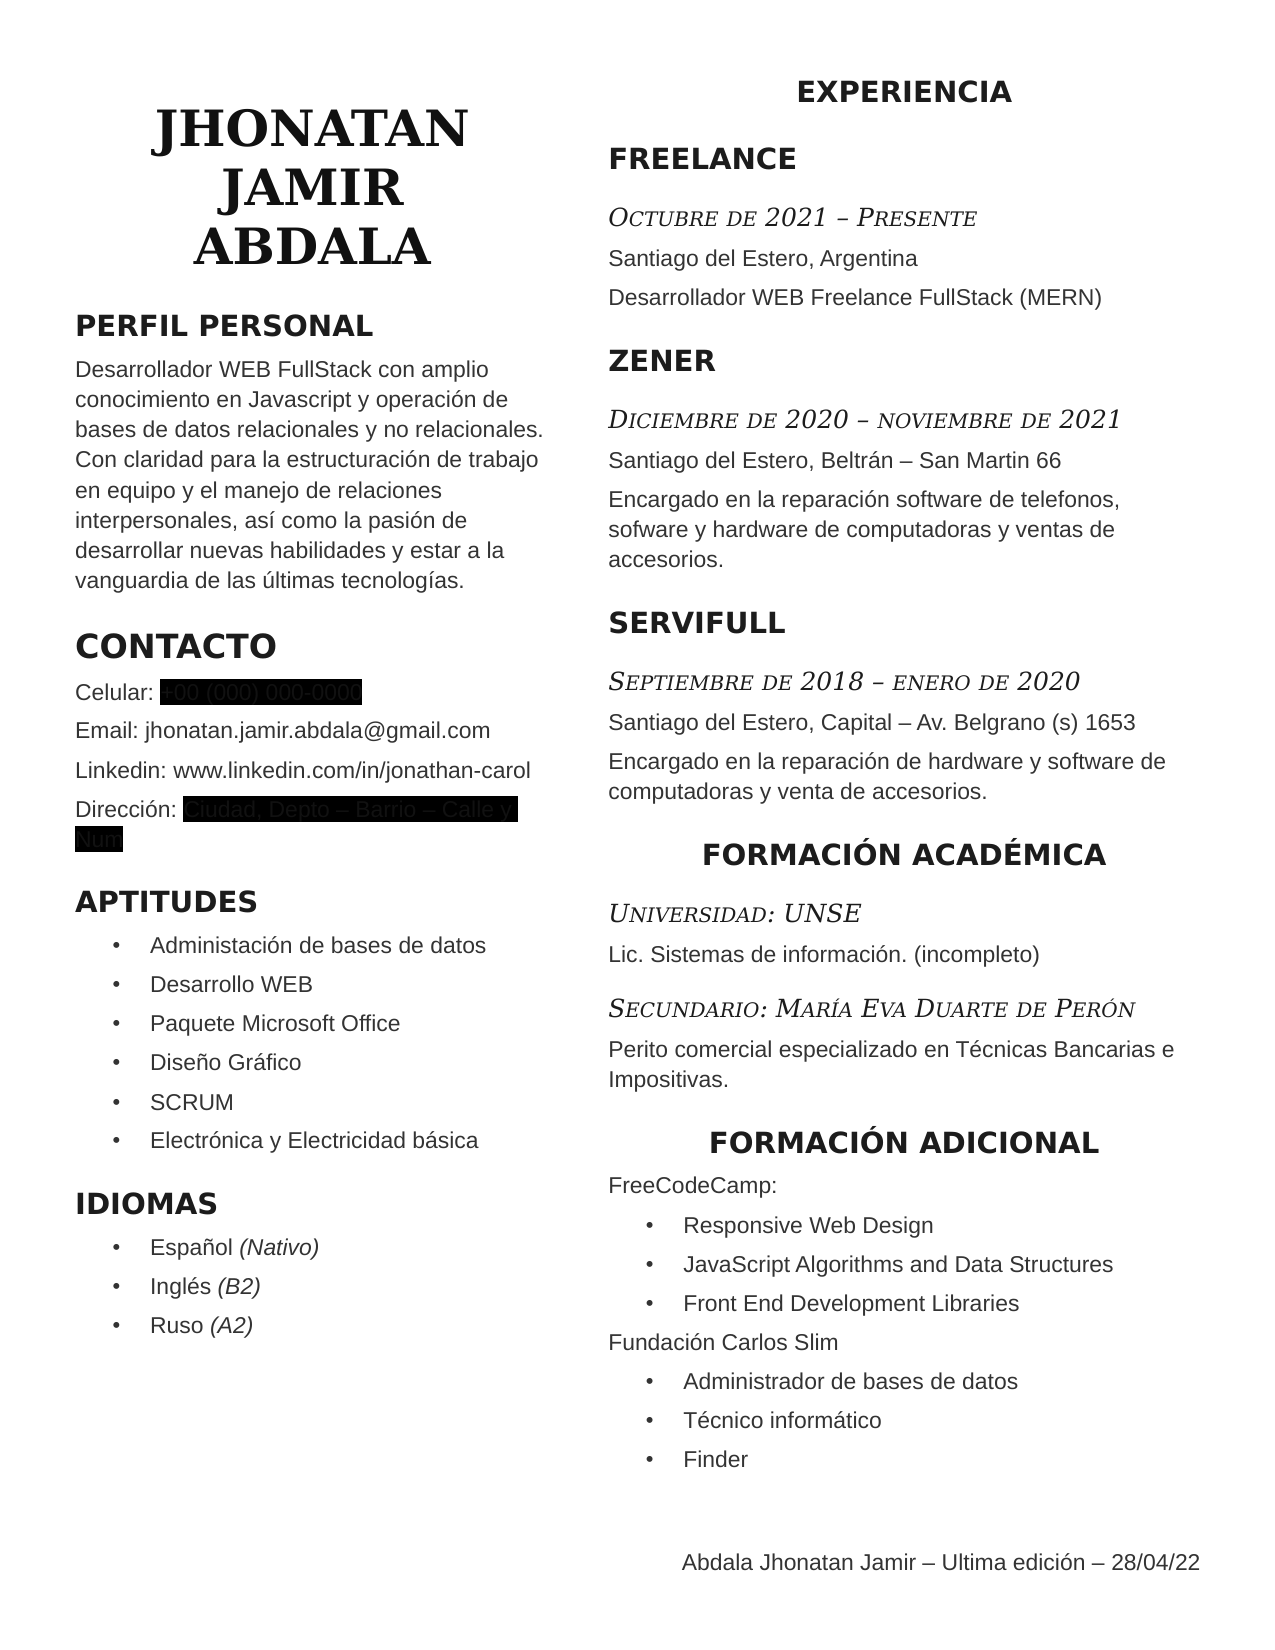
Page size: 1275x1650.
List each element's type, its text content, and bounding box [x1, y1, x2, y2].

list JavaScript Algorithms and Data Structures [646, 1251, 1200, 1277]
subtitle JHONATAN JAMIR ABDALA [75, 100, 549, 276]
text Santiago del Estero, Capital – Av. Belgrano (s) 1653 [608, 709, 1200, 735]
text Santiago del Estero, Beltrán – San Martin 66 [608, 447, 1200, 473]
text Lic. Sistemas de información. (incompleto) [608, 941, 1200, 967]
text FreeCodeCamp: [608, 1172, 1200, 1199]
list Front End Development Libraries [646, 1290, 1200, 1316]
list Responsive Web Design [646, 1212, 1200, 1238]
subtitle Universidad: UNSE [608, 899, 1200, 928]
list Español (Nativo) [112, 1234, 549, 1260]
subtitle Formación adicional [608, 1126, 1200, 1160]
list Técnico informático [646, 1407, 1200, 1433]
subtitle zener [608, 344, 1200, 378]
text Desarrollador WEB FullStack con amplio conocimiento en Javascript y operación de bases de datos relacionales y no relacionales. Con claridad para la estructuración de trabajo en equipo y el manejo de relaciones interpersonales, así como la pasión de desarrollar nuevas habilidades y estar a la vanguardia de las últimas tecnologías. [75, 356, 549, 593]
list Paquete Microsoft Office [112, 1010, 549, 1037]
list Administación de bases de datos [112, 932, 549, 958]
subtitle Perfil personal [75, 309, 549, 343]
subtitle Freelance [608, 142, 1200, 176]
text Desarrollador WEB Freelance FullStack (MERN) [608, 284, 1200, 310]
list Desarrollo WEB [112, 971, 549, 998]
list Administrador de bases de datos [646, 1368, 1200, 1394]
subtitle servifull [608, 606, 1200, 640]
list SCRUM [112, 1088, 549, 1115]
text Email: jhonatan.jamir.abdala@gmail.com [75, 717, 549, 744]
list Finder [646, 1446, 1200, 1472]
list Ruso (A2) [112, 1312, 549, 1338]
subtitle aptitudes [75, 886, 549, 920]
list Electrónica y Electricidad básica [112, 1127, 549, 1154]
subtitle experiencia [608, 75, 1200, 109]
text Encargado en la reparación software de telefonos, sofware y hardware de computadoras y ventas de accesorios. [608, 486, 1200, 572]
subtitle Octubre de 2021 – Presente [608, 203, 1200, 232]
text Linkedin: www.linkedin.com/in/jonathan-carol [75, 757, 549, 783]
subtitle Secundario: María Eva Duarte de Perón [608, 994, 1200, 1023]
text Celular: +00 (000) 000-0000 [75, 678, 549, 705]
text Fundación Carlos Slim [608, 1329, 1200, 1355]
text Encargado en la reparación de hardware y software de computadoras y venta de accesorios. [608, 748, 1200, 804]
text Perito comercial especializado en Técnicas Bancarias e Impositivas. [608, 1036, 1200, 1092]
text Santiago del Estero, Argentina [608, 245, 1200, 271]
subtitle idiomas [75, 1187, 549, 1221]
subtitle Diciembre de 2020 – noviembre de 2021 [608, 405, 1200, 434]
list Diseño Gráfico [112, 1049, 549, 1076]
subtitle Formación académica [608, 838, 1200, 872]
text Dirección: Ciudad, Depto – Barrio – Calle y Num [75, 796, 549, 852]
subtitle contacto [75, 627, 549, 666]
list Inglés (B2) [112, 1273, 549, 1299]
subtitle Septiembre de 2018 – enero de 2020 [608, 667, 1200, 696]
